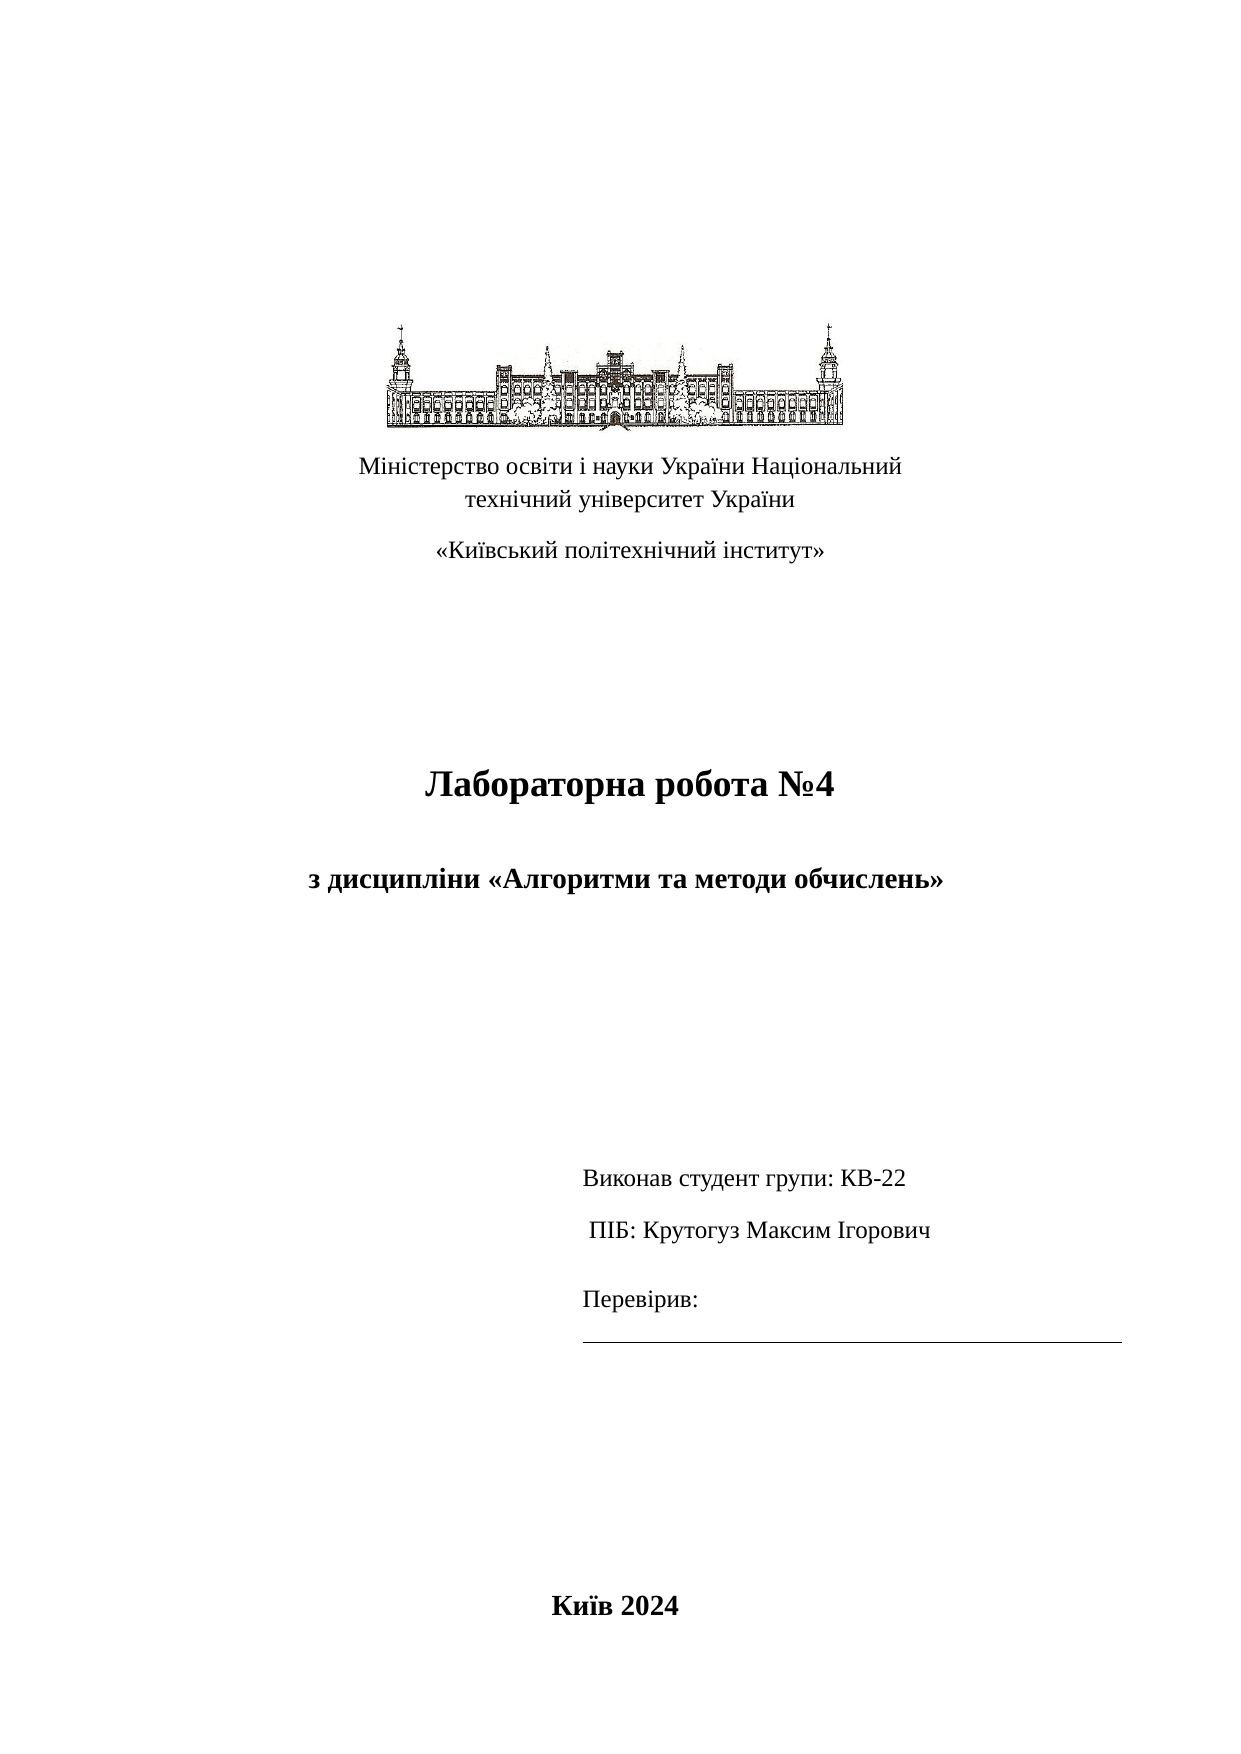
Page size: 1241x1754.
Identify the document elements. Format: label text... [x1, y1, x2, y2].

text «Київський політехнічний інститут» [148, 532, 1112, 565]
text Виконав студент групи: КВ-22 [582, 1163, 1107, 1191]
title Лабораторна робота №4 [148, 761, 1112, 804]
text Міністерство освіти і науки України Національний технічний університет України [330, 451, 930, 513]
picture [384, 318, 849, 433]
text ПІБ: Крутогуз Максим Ігорович [582, 1215, 1107, 1244]
text Перевірив: [582, 1284, 1122, 1342]
text з дисципліни «Алгоритми та методи обчислень» [131, 861, 1122, 894]
text Київ 2024 [118, 1588, 1112, 1621]
